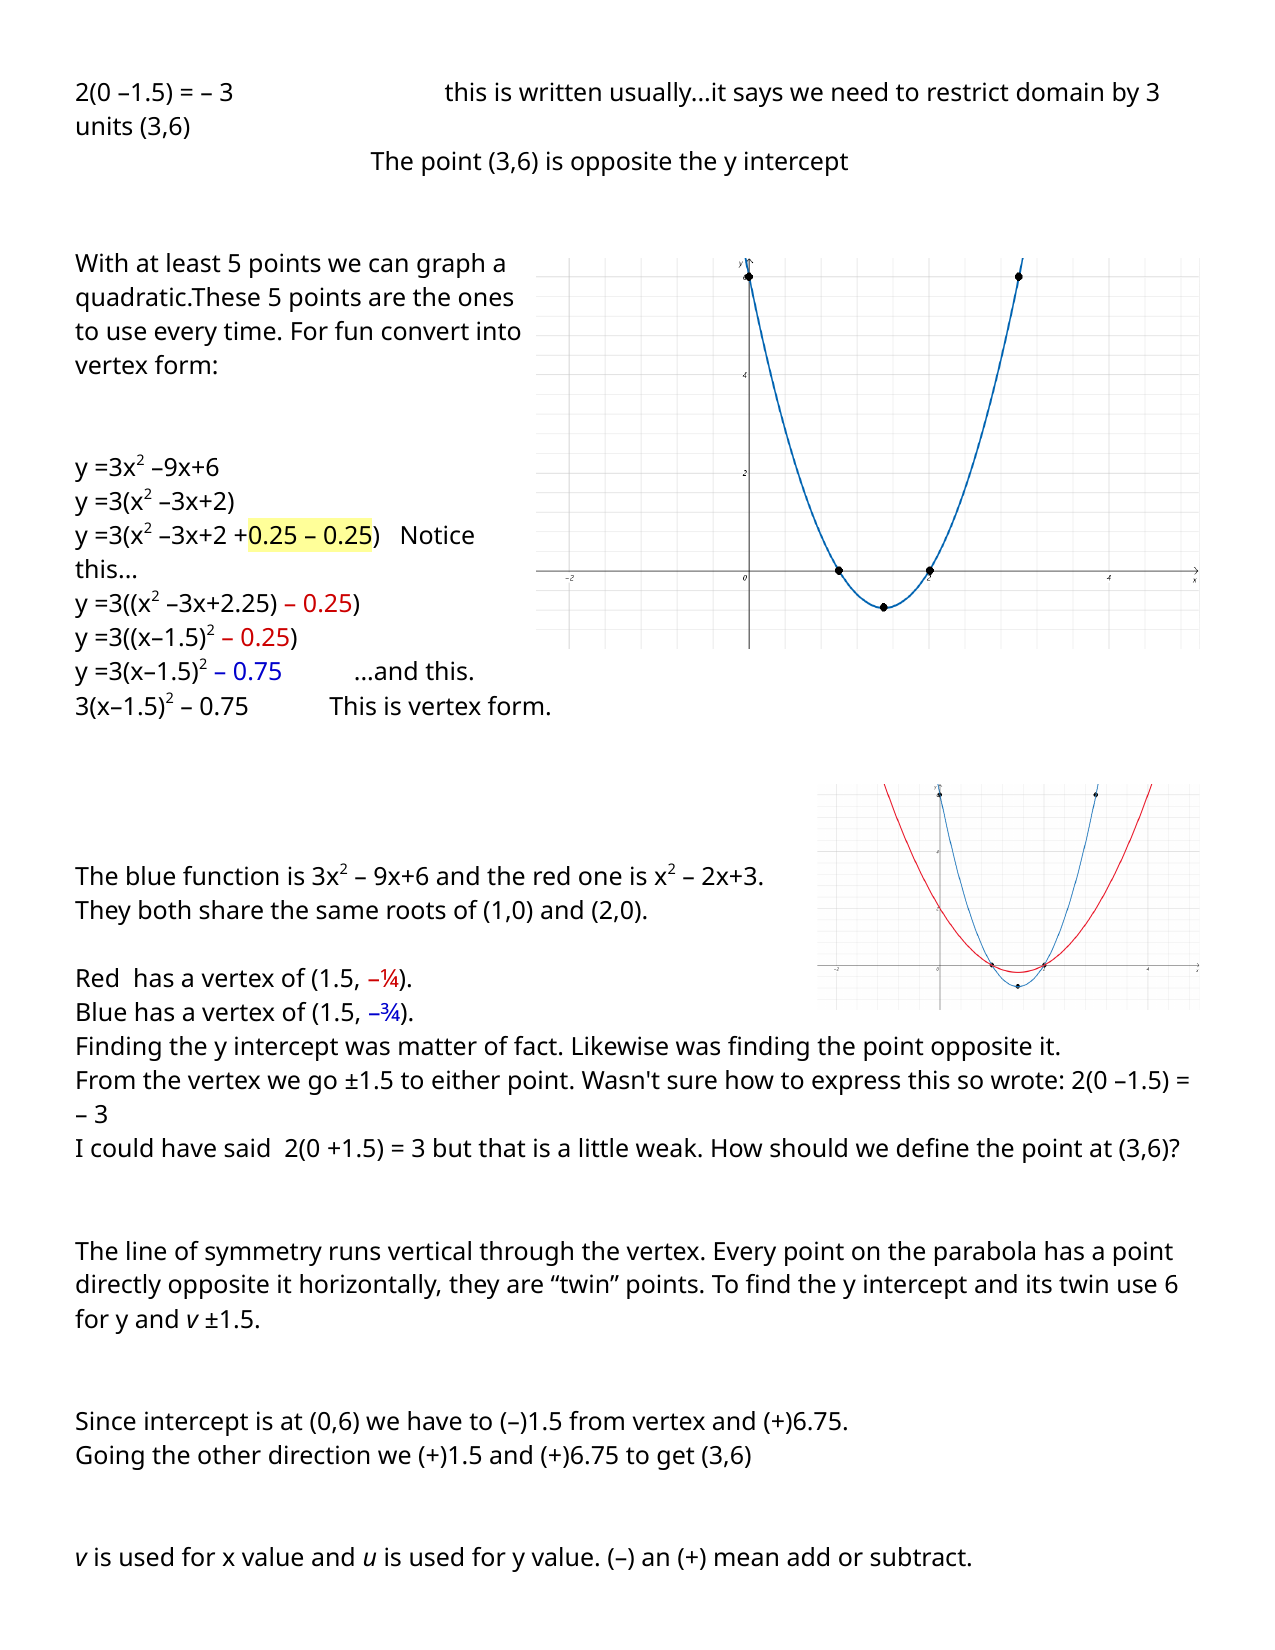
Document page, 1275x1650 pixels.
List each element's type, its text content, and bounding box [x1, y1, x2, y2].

text y =3(x2 –3x+2 +0.25 – 0.25) Notice this... [75, 518, 536, 586]
text The point (3,6) is opposite the y intercept [75, 143, 1200, 177]
text The line of symmetry runs vertical through the vertex. Every point on the parabola has a point directly opposite it horizontally, they are “twin” points. To find the y intercept and its twin use 6 for y and v ±1.5. [75, 1233, 1200, 1335]
text y =3x2 –9x+6 [75, 450, 536, 484]
text Finding the y intercept was matter of fact. Likewise was finding the point opposite it. [75, 1029, 1200, 1063]
text y =3(x2 –3x+2) [75, 484, 536, 518]
text The blue function is 3x2 – 9x+6 and the red one is x2 – 2x+3. [75, 858, 817, 892]
text Red has a vertex of (1.5, –¼). [75, 961, 817, 995]
text Since intercept is at (0,6) we have to (–)1.5 from vertex and (+)6.75. [75, 1403, 1200, 1437]
text Blue has a vertex of (1.5, –¾). [75, 995, 1200, 1029]
text I could have said 2(0 +1.5) = 3 but that is a little weak. How should we define the point at (3,6)? [75, 1131, 1200, 1165]
text y =3(x–1.5)2 – 0.75 ...and this. [75, 654, 1200, 688]
text 2(0 –1.5) = – 3 this is written usually...it says we need to restrict domain by 3 units (3,6) [75, 75, 1200, 143]
text 3(x–1.5)2 – 0.75 This is vertex form. [75, 688, 1200, 722]
text With at least 5 points we can graph a quadratic.These 5 points are the ones to use every time. For fun convert into vertex form: [75, 245, 1200, 382]
text y =3((x–1.5)2 – 0.25) [75, 620, 1200, 654]
text They both share the same roots of (1,0) and (2,0). [75, 892, 817, 927]
text From the vertex we go ±1.5 to either point. Wasn't sure how to express this so wrote: 2(0 –1.5) = – 3 [75, 1063, 1200, 1131]
text Going the other direction we (+)1.5 and (+)6.75 to get (3,6) [75, 1437, 1200, 1472]
text v is used for x value and u is used for y value. (–) an (+) mean add or subtract. [75, 1540, 1200, 1574]
text y =3((x2 –3x+2.25) – 0.25) [75, 586, 536, 620]
